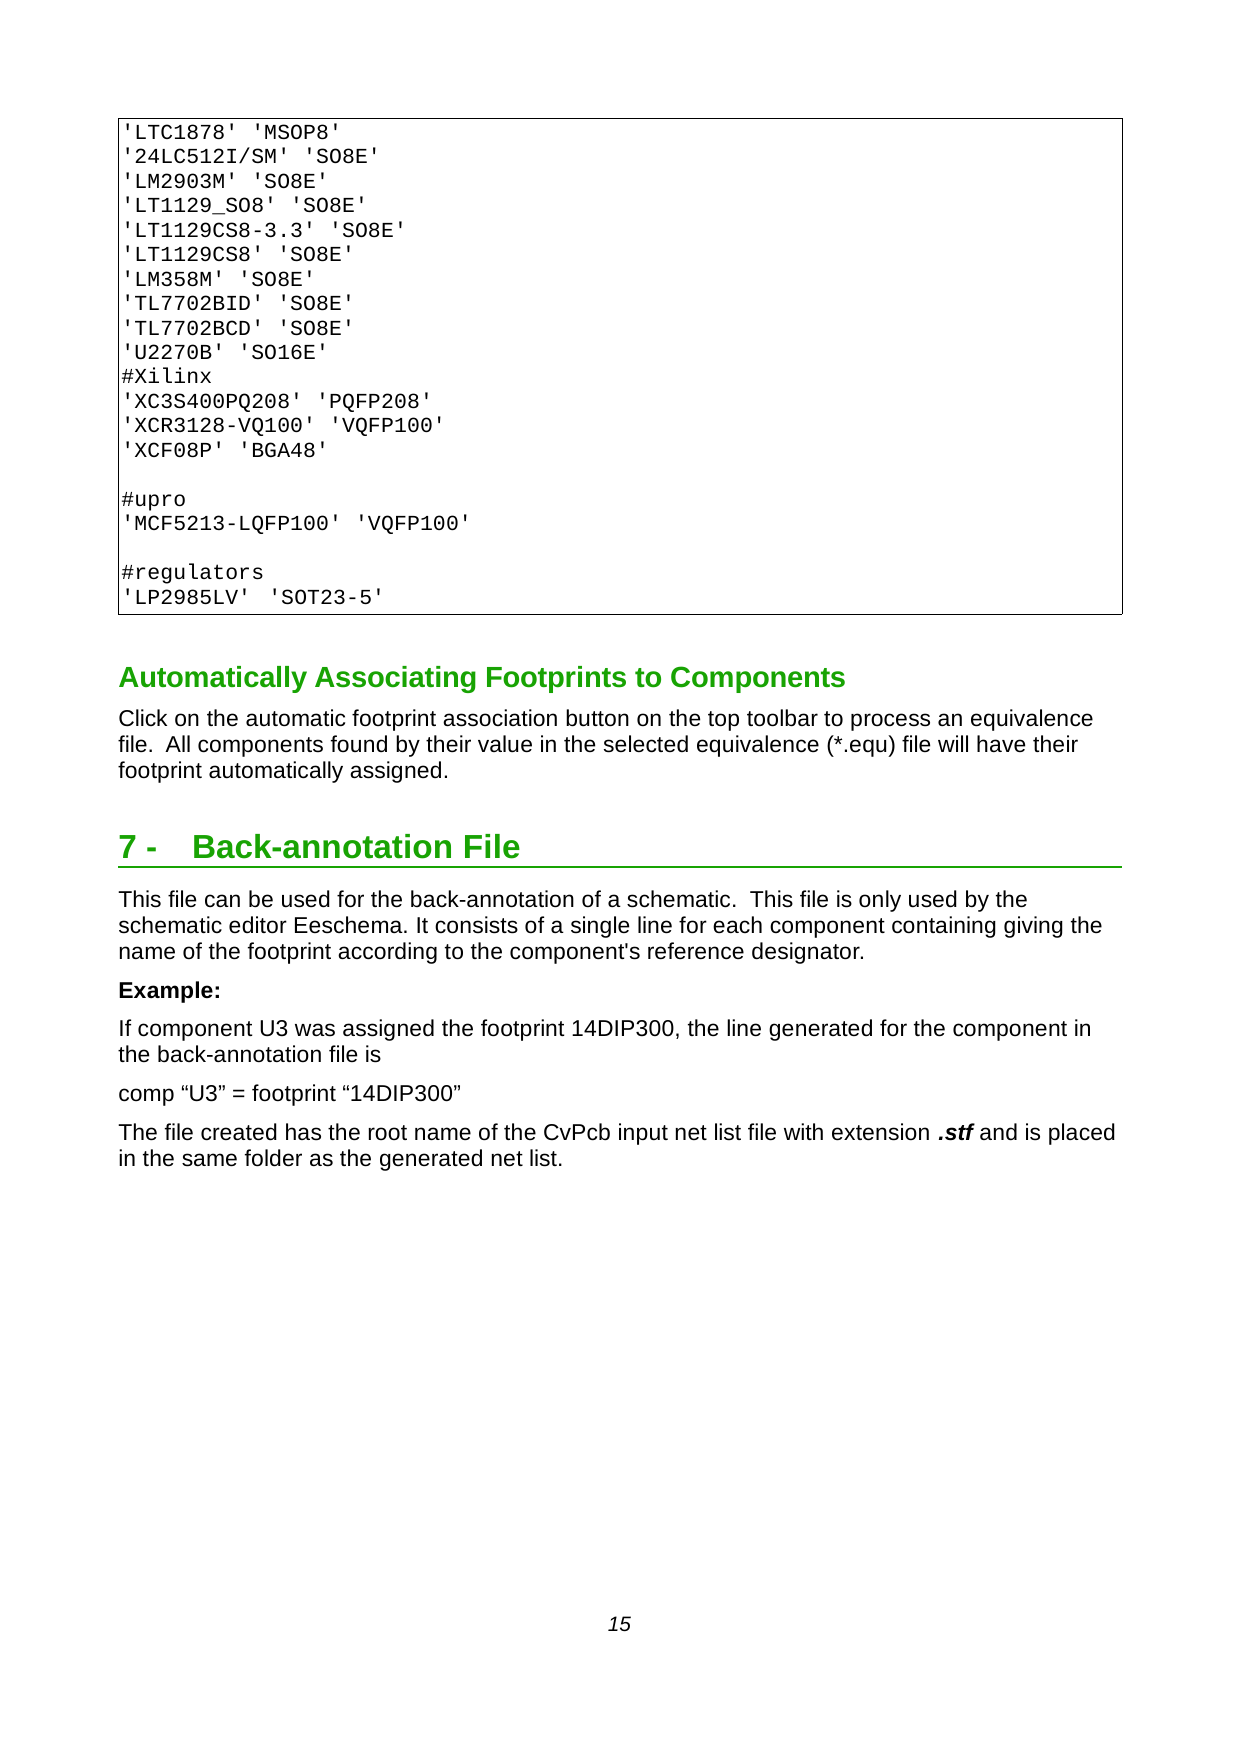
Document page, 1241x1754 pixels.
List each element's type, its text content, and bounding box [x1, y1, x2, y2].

text 'MCF5213-LQFP100' 'VQFP100' [119, 510, 1122, 537]
text Example: [118, 977, 1122, 1003]
text 'LT1129CS8-3.3' 'SO8E' [119, 216, 1122, 241]
text 'TL7702BCD' 'SO8E' [119, 314, 1122, 338]
text 'LT1129_SO8' 'SO8E' [119, 192, 1122, 216]
text 'LM2903M' 'SO8E' [119, 167, 1122, 192]
text comp “U3” = footprint “14DIP300” [118, 1080, 1122, 1106]
text 'U2270B' 'SO16E' [119, 338, 1122, 363]
text 'LM358M' 'SO8E' [119, 265, 1122, 289]
text This file can be used for the back-annotation of a schematic. This file is only used by the schematic editor Eeschema. It consists of a single line for each component containing giving the name of the footprint according to the component's reference designator. [118, 887, 1122, 965]
text 'LTC1878' 'MSOP8' [119, 119, 1122, 143]
subtitle Back-annotation File [118, 828, 1122, 866]
text 'XC3S400PQ208' 'PQFP208' [119, 387, 1122, 412]
text #Xilinx [119, 363, 1122, 387]
text 'TL7702BID' 'SO8E' [119, 289, 1122, 314]
text 'XCF08P' 'BGA48' [119, 436, 1122, 464]
text Click on the automatic footprint association button on the top toolbar to process an equivalence file. All components found by their value in the selected equivalence (*.equ) file will have their footprint automatically assigned. [118, 706, 1122, 784]
text The file created has the root name of the CvPcb input net list file with extension .stf and is placed in the same folder as the generated net list. [118, 1119, 1122, 1171]
text 'LP2985LV' 'SOT23-5' [119, 583, 1122, 614]
text 'LT1129CS8' 'SO8E' [119, 241, 1122, 265]
text #upro [119, 485, 1122, 510]
subtitle Automatically Associating Footprints to Components [118, 661, 1122, 693]
text #regulators [119, 559, 1122, 583]
text 'XCR3128-VQ100' 'VQFP100' [119, 412, 1122, 436]
text '24LC512I/SM' 'SO8E' [119, 143, 1122, 167]
text If component U3 was assigned the footprint 14DIP300, the line generated for the component in the back-annotation file is [118, 1016, 1122, 1068]
